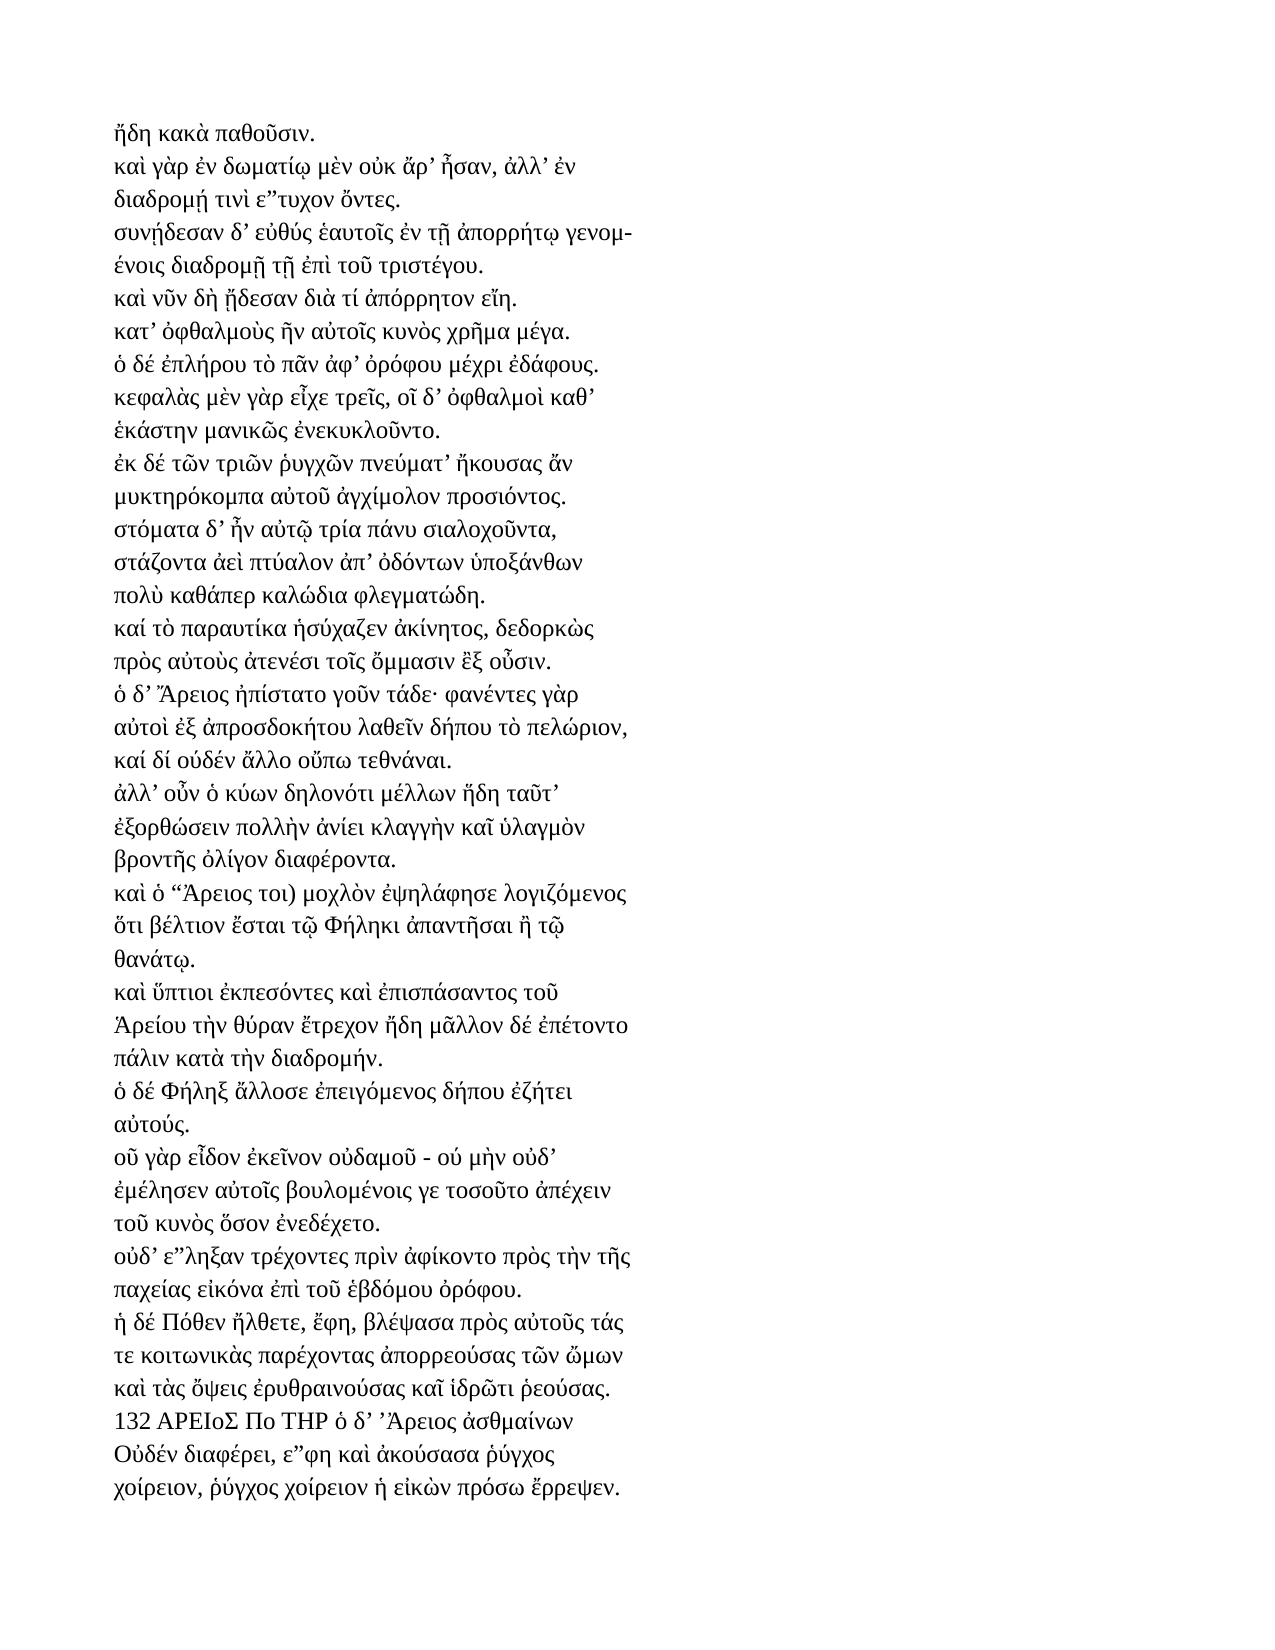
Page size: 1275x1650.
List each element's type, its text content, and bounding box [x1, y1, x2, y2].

table_cell ἤδη κακὰ παθοῦσιν. καὶ γὰρ ἐν δωματίῳ μὲν οὐκ ἄρ’ ἦσαν, ἀλλ’ ἐν διαδρομῄ τινὶ ε”τυχον ὄντες. συνῄδεσαν δ’ εὐθύς ἑαυτοῖς ἐν τῇ ἀπορρήτῳ γενομ- ένοις διαδρομῇ τῇ ἐπὶ τοῦ τριστέγου. καὶ νῦν δὴ ᾔδεσαν διὰ τί ἀπόρρητον εἴη. κατ’ ὀφθαλμοὺς ῆν αὐτοῖς κυνὸς χρῆμα μέγα. ὁ δέ ἐπλήρου τὸ πᾶν ἀφ’ ὀρόφου μέχρι ἐδάφους. κεφαλὰς μὲν γὰρ εἶχε τρεῖς, οῖ δ’ ὀφθαλμοὶ καθ’ ἑκάστην μανικῶς ἐνεκυκλοῦντο. ἐκ δέ τῶν τριῶν ῥυγχῶν πνεύματ’ ἤκουσας ἄν μυκτηρόκομπα αὐτοῦ ἀγχίμολον προσιόντος. στόματα δ’ ἦν αὐτῷ τρία πάνυ σιαλοχοῦντα, στάζοντα ἀεὶ πτύαλον ἀπ’ ὀδόντων ὑποξάνθων πολὺ καθάπερ καλώδια φλεγματώδη. καί τὸ παραυτίκα ἡσύχαζεν ἀκίνητος, δεδορκὼς πρὸς αὐτοὺς ἀτενέσι τοῖς ὄμμασιν ἒξ οὖσιν. ὁ δ’ Ἄρειος ἠπίστατο γοῦν τάδε· φανέντες γὰρ αὐτοὶ ἐξ ἀπροσδοκήτου λαθεῖν δήπου τὸ πελώριον, καί δί ούδέν ἄλλο οὔπω τεθνάναι. ἀλλ’ οὖν ὁ κύων δηλονότι μέλλων ἥδη ταῦτ’ ἐξορθώσειν πολλὴν ἀνίει κλαγγὴν καῖ ὑλαγμὸν βροντῆς ὀλίγον διαφέροντα. καὶ ὁ “Ἀρειος τοι) μοχλὸν ἐψηλάφησε λογιζόμενος ὅτι βέλτιον ἔσται τῷ Φήληκι ἀπαντῆσαι ἢ τῷ θανάτῳ. καὶ ὕπτιοι ἐκπεσόντες καὶ ἐπισπάσαντος τοῦ Ἁρείου τὴν θύραν ἔτρεχον ἤδη μᾶλλον δέ ἐπέτοντο πάλιν κατὰ τὴν διαδρομήν. ὁ δέ Φήληξ ἄλλοσε ἐπειγόμενος δήπου ἐζήτει αὐτούς. οῦ γὰρ εἶδον ἐκεῖνον οὐδαμοῦ - ού μὴν οὐδ’ ἐμέλησεν αὐτοῖς βουλομένοις γε τοσοῦτο ἀπέχειν τοῦ κυνὸς ὅσον ἐνεδέχετο. οὐδ’ ε”ληξαν τρέχοντες πρὶν ἀφίκοντο πρὸς τὴν τῆς παχείας εἰκόνα ἐπὶ τοῦ ἑβδόμου ὀρόφου. ἡ δέ Πόθεν ἤλθετε, ἔφη, βλέψασα πρὸς αὐτοῦς τάς τε κοιτωνικὰς παρέχοντας ἀπορρεούσας τῶν ὤμων καὶ τὰς ὄψεις ἐρυθραινούσας καῖ ἱδρῶτι ῥεούσας. 132 ΑΡΕΙοΣ Πο ΤΗΡ ὁ δ’ ’Ἀρειος ἀσθμαίνων Οὐδέν διαφέρει, ε”φη καὶ ἀκούσασα ῥύγχος χοίρειον, ῥύγχος χοίρειον ἡ εἰκὼν πρόσω ἔρρεψεν. [114, 118, 635, 1505]
table_cell [635, 118, 1157, 1505]
